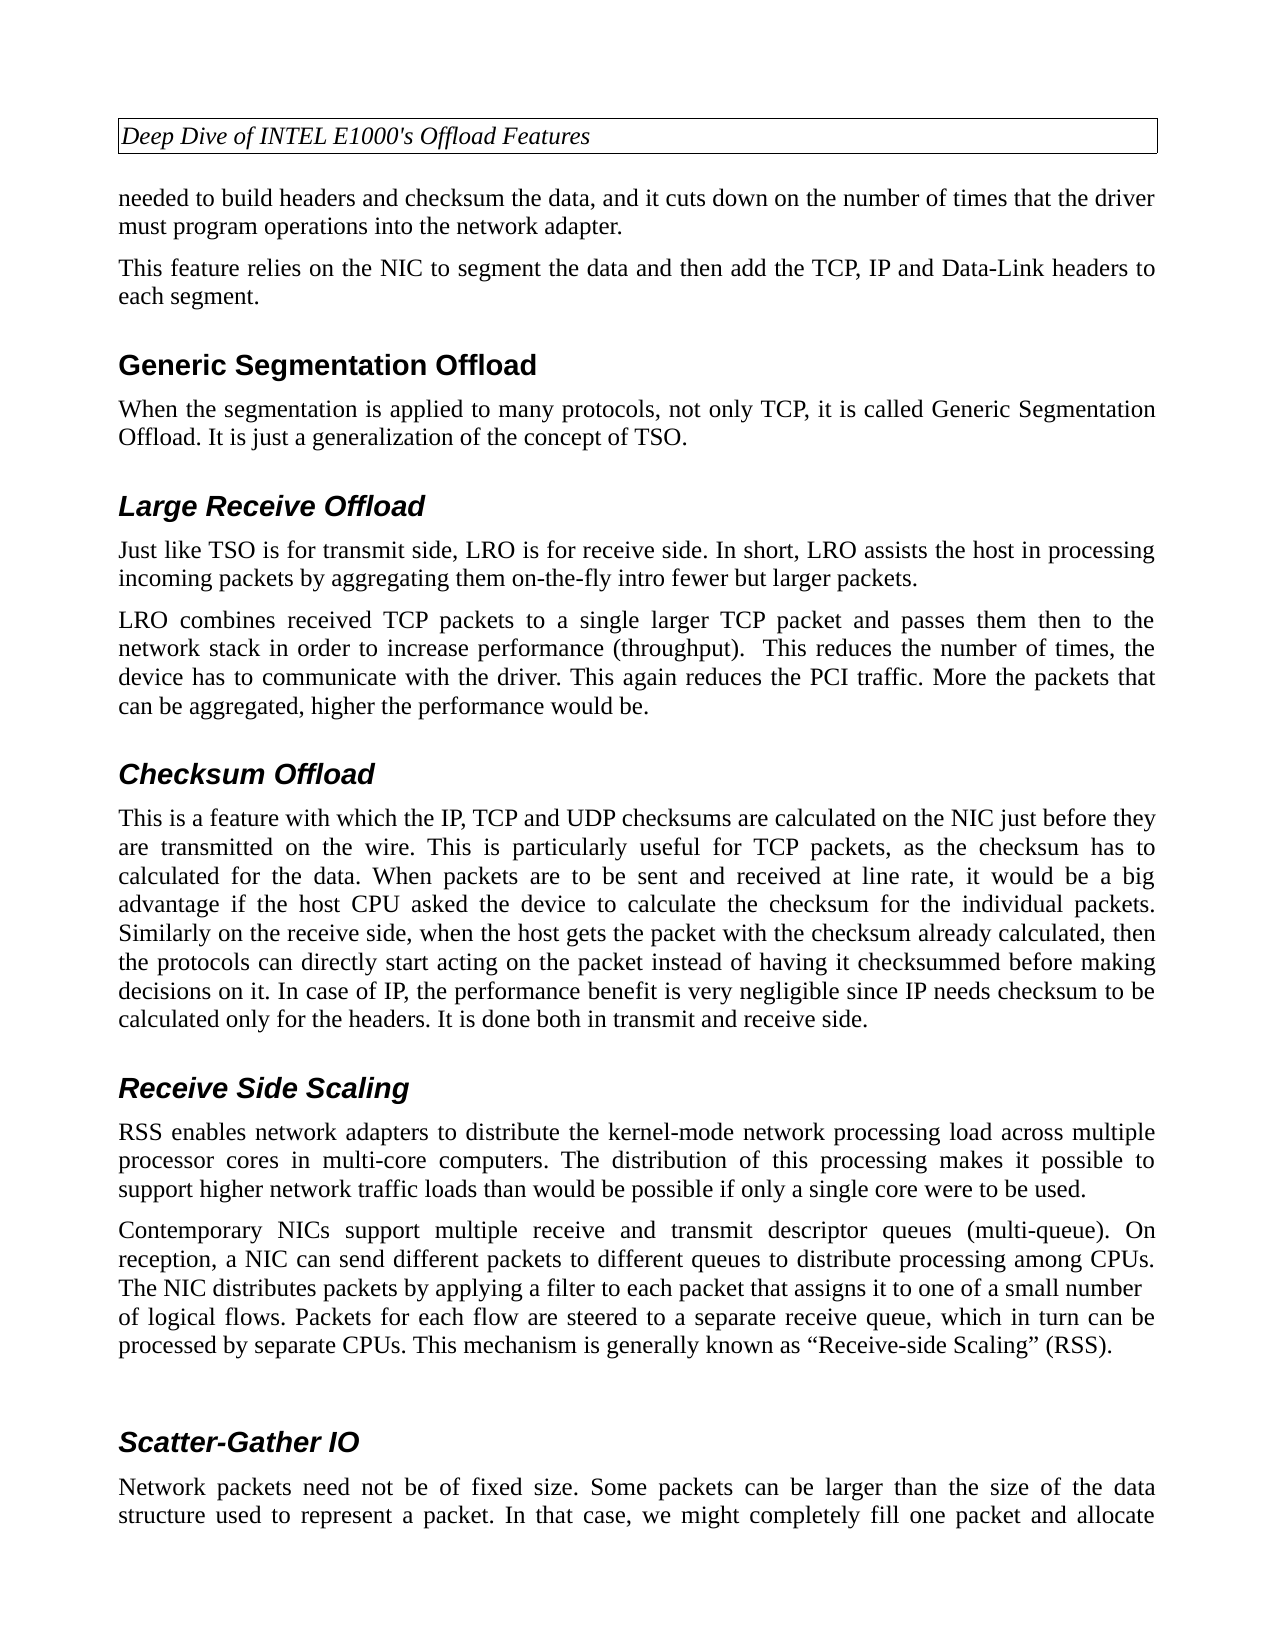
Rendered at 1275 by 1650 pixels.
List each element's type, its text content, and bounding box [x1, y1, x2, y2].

text RSS enables network adapters to distribute the kernel-mode network processing load across multiple processor cores in multi-core computers. The distribution of this processing makes it possible to support higher network traffic loads than would be possible if only a single core were to be used. [118, 1117, 1157, 1203]
text of logical flows. Packets for each flow are steered to a separate receive queue, which in turn can be processed by separate CPUs. This mechanism is generally known as “Receive-side Scaling” (RSS). [118, 1302, 1157, 1359]
text needed to build headers and checksum the data, and it cuts down on the number of times that the driver must program operations into the network adapter. [118, 183, 1157, 240]
subtitle Large Receive Offload [118, 489, 1157, 522]
subtitle Scatter-Gather IO [118, 1426, 1157, 1459]
text This feature relies on the NIC to segment the data and then add the TCP, IP and Data-Link headers to each segment. [118, 253, 1157, 310]
text Just like TSO is for transmit side, LRO is for receive side. In short, LRO assists the host in processing incoming packets by aggregating them on-the-fly intro fewer but larger packets. [118, 535, 1157, 592]
subtitle Checksum Offload [118, 757, 1157, 791]
text This is a feature with which the IP, TCP and UDP checksums are calculated on the NIC just before they are transmitted on the wire. This is particularly useful for TCP packets, as the checksum has to calculated for the data. When packets are to be sent and received at line rate, it would be a big advantage if the host CPU asked the device to calculate the checksum for the individual packets. Similarly on the receive side, when the host gets the packet with the checksum already calculated, then the protocols can directly start acting on the packet instead of having it checksummed before making decisions on it. In case of IP, the performance benefit is very negligible since IP needs checksum to be calculated only for the headers. It is done both in transmit and receive side. [118, 803, 1157, 1033]
subtitle Receive Side Scaling [118, 1071, 1157, 1104]
text Network packets need not be of fixed size. Some packets can be larger than the size of the data structure used to represent a packet. In that case, we might completely fill one packet and allocate [118, 1472, 1157, 1529]
text LRO combines received TCP packets to a single larger TCP packet and passes them then to the network stack in order to increase performance (throughput). This reduces the number of times, the device has to communicate with the driver. This again reduces the PCI traffic. More the packets that can be aggregated, higher the performance would be. [118, 605, 1157, 720]
subtitle Generic Segmentation Offload [118, 348, 1157, 381]
text When the segmentation is applied to many protocols, not only TCP, it is called Generic Segmentation Offload. It is just a generalization of the concept of TSO. [118, 394, 1157, 451]
text Contemporary NICs support multiple receive and transmit descriptor queues (multi-queue). On reception, a NIC can send different packets to different queues to distribute processing among CPUs. The NIC distributes packets by applying a filter to each packet that assigns it to one of a small number [118, 1216, 1157, 1302]
